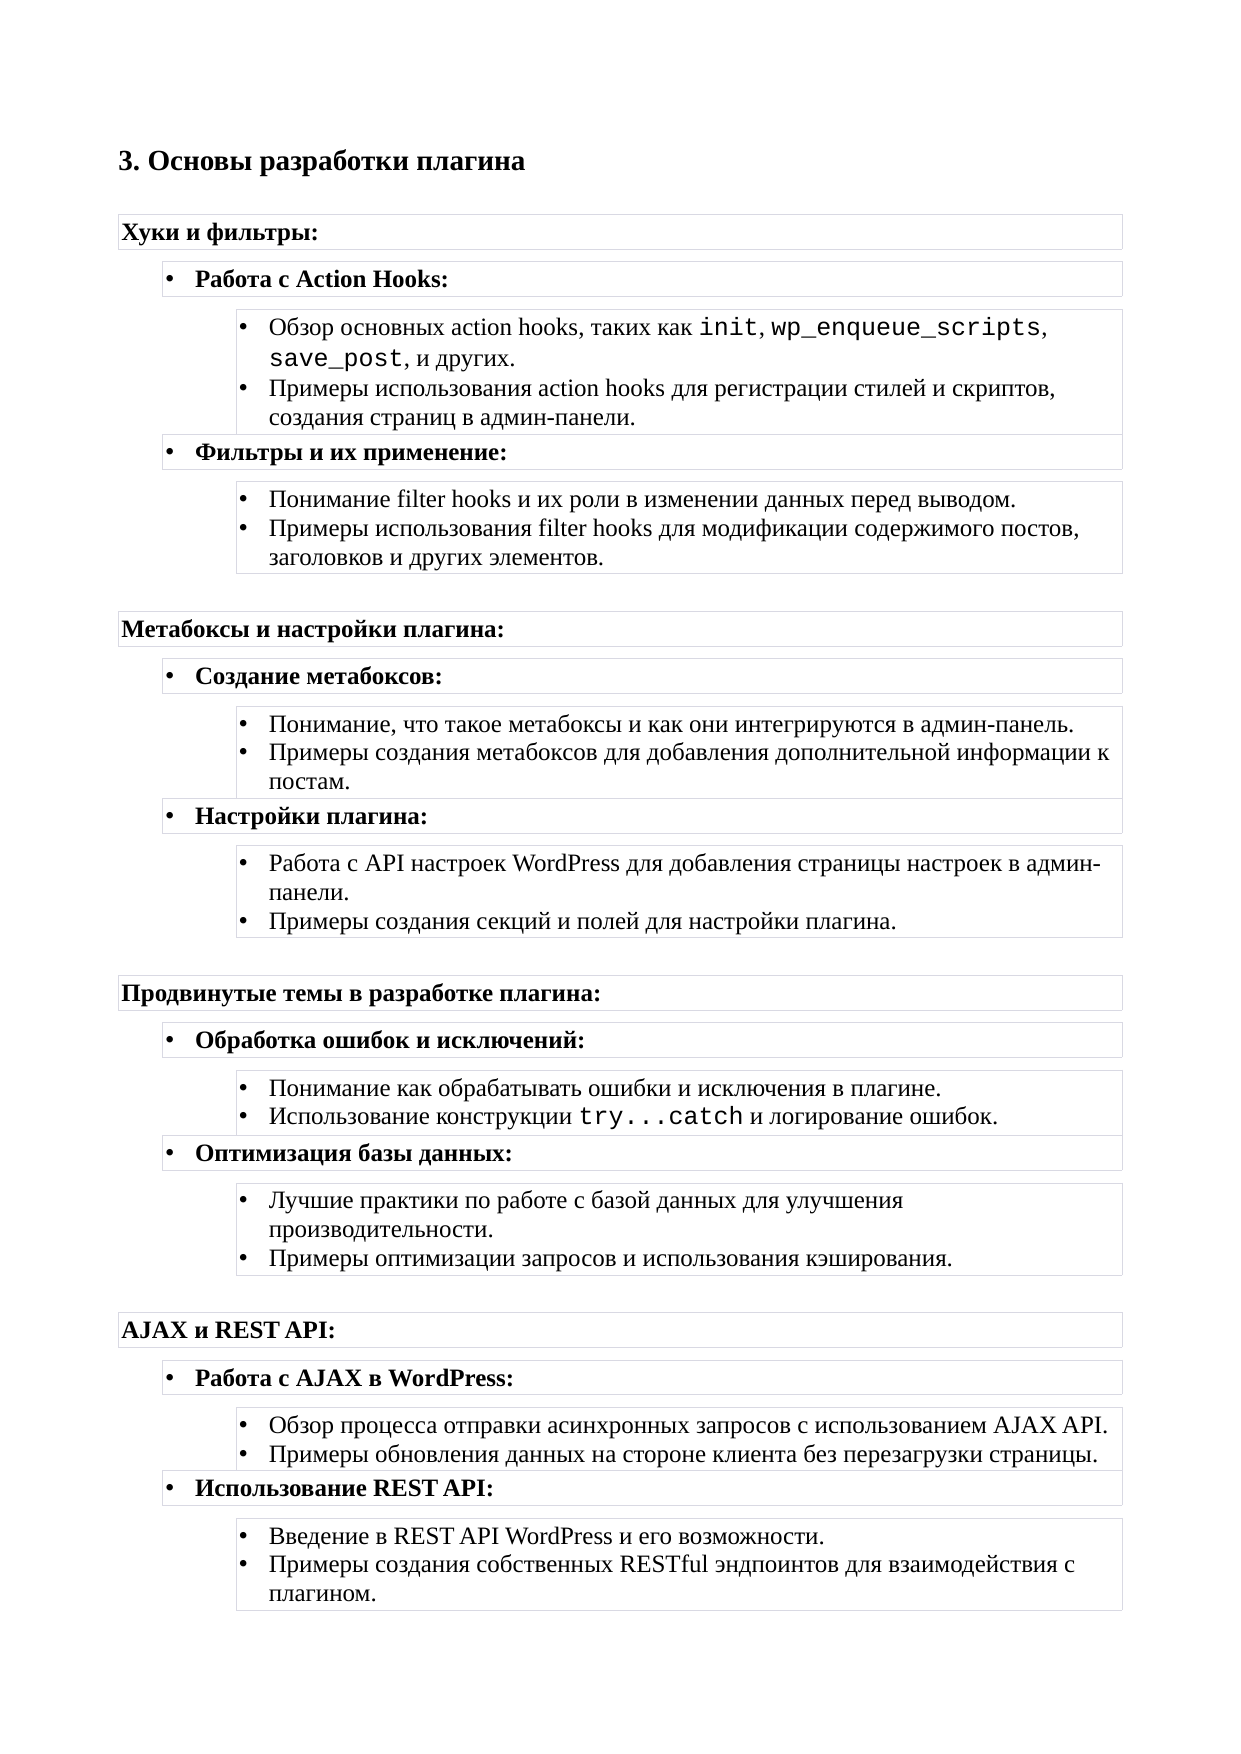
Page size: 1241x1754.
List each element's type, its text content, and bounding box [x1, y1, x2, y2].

subtitle Метабоксы и настройки плагина: [119, 612, 1122, 646]
list Работа с Action Hooks: [163, 262, 1122, 296]
list Понимание, что такое метабоксы и как они интегрируются в админ-панель. [237, 707, 1122, 734]
list Примеры использования filter hooks для модификации содержимого постов, заголовков и других элементов. [237, 510, 1122, 573]
list Лучшие практики по работе с базой данных для улучшения производительности. [237, 1184, 1122, 1240]
subtitle Хуки и фильтры: [119, 215, 1122, 249]
list Примеры создания секций и полей для настройки плагина. [237, 903, 1122, 937]
list Обработка ошибок и исключений: [163, 1023, 1122, 1057]
list Обзор процесса отправки асинхронных запросов с использованием AJAX API. [237, 1408, 1122, 1436]
list Настройки плагина: [163, 799, 1122, 833]
list Использование REST API: [163, 1471, 1122, 1505]
list Использование конструкции try...catch и логирование ошибок. [237, 1098, 1122, 1135]
list Примеры использования action hooks для регистрации стилей и скриптов, создания страниц в админ-панели. [237, 370, 1122, 434]
list Обзор основных action hooks, таких как init, wp_enqueue_scripts, save_post, и других. [237, 310, 1122, 370]
list Примеры обновления данных на стороне клиента без перезагрузки страницы. [237, 1436, 1122, 1470]
list Понимание filter hooks и их роли в изменении данных перед выводом. [237, 482, 1122, 510]
list Работа с AJAX в WordPress: [163, 1361, 1122, 1394]
list Примеры создания собственных RESTful эндпоинтов для взаимодействия с плагином. [237, 1546, 1122, 1610]
list Введение в REST API WordPress и его возможности. [237, 1519, 1122, 1546]
subtitle AJAX и REST API: [119, 1313, 1122, 1347]
list Оптимизация базы данных: [163, 1136, 1122, 1170]
list Понимание как обрабатывать ошибки и исключения в плагине. [237, 1071, 1122, 1098]
list Фильтры и их применение: [163, 435, 1122, 469]
list Примеры оптимизации запросов и использования кэширования. [237, 1240, 1122, 1275]
list Примеры создания метабоксов для добавления дополнительной информации к постам. [237, 734, 1122, 798]
subtitle Продвинутые темы в разработке плагина: [119, 976, 1122, 1010]
list Создание метабоксов: [163, 659, 1122, 693]
list Работа с API настроек WordPress для добавления страницы настроек в админ-панели. [237, 846, 1122, 903]
subtitle 3. Основы разработки плагина [118, 143, 1122, 177]
